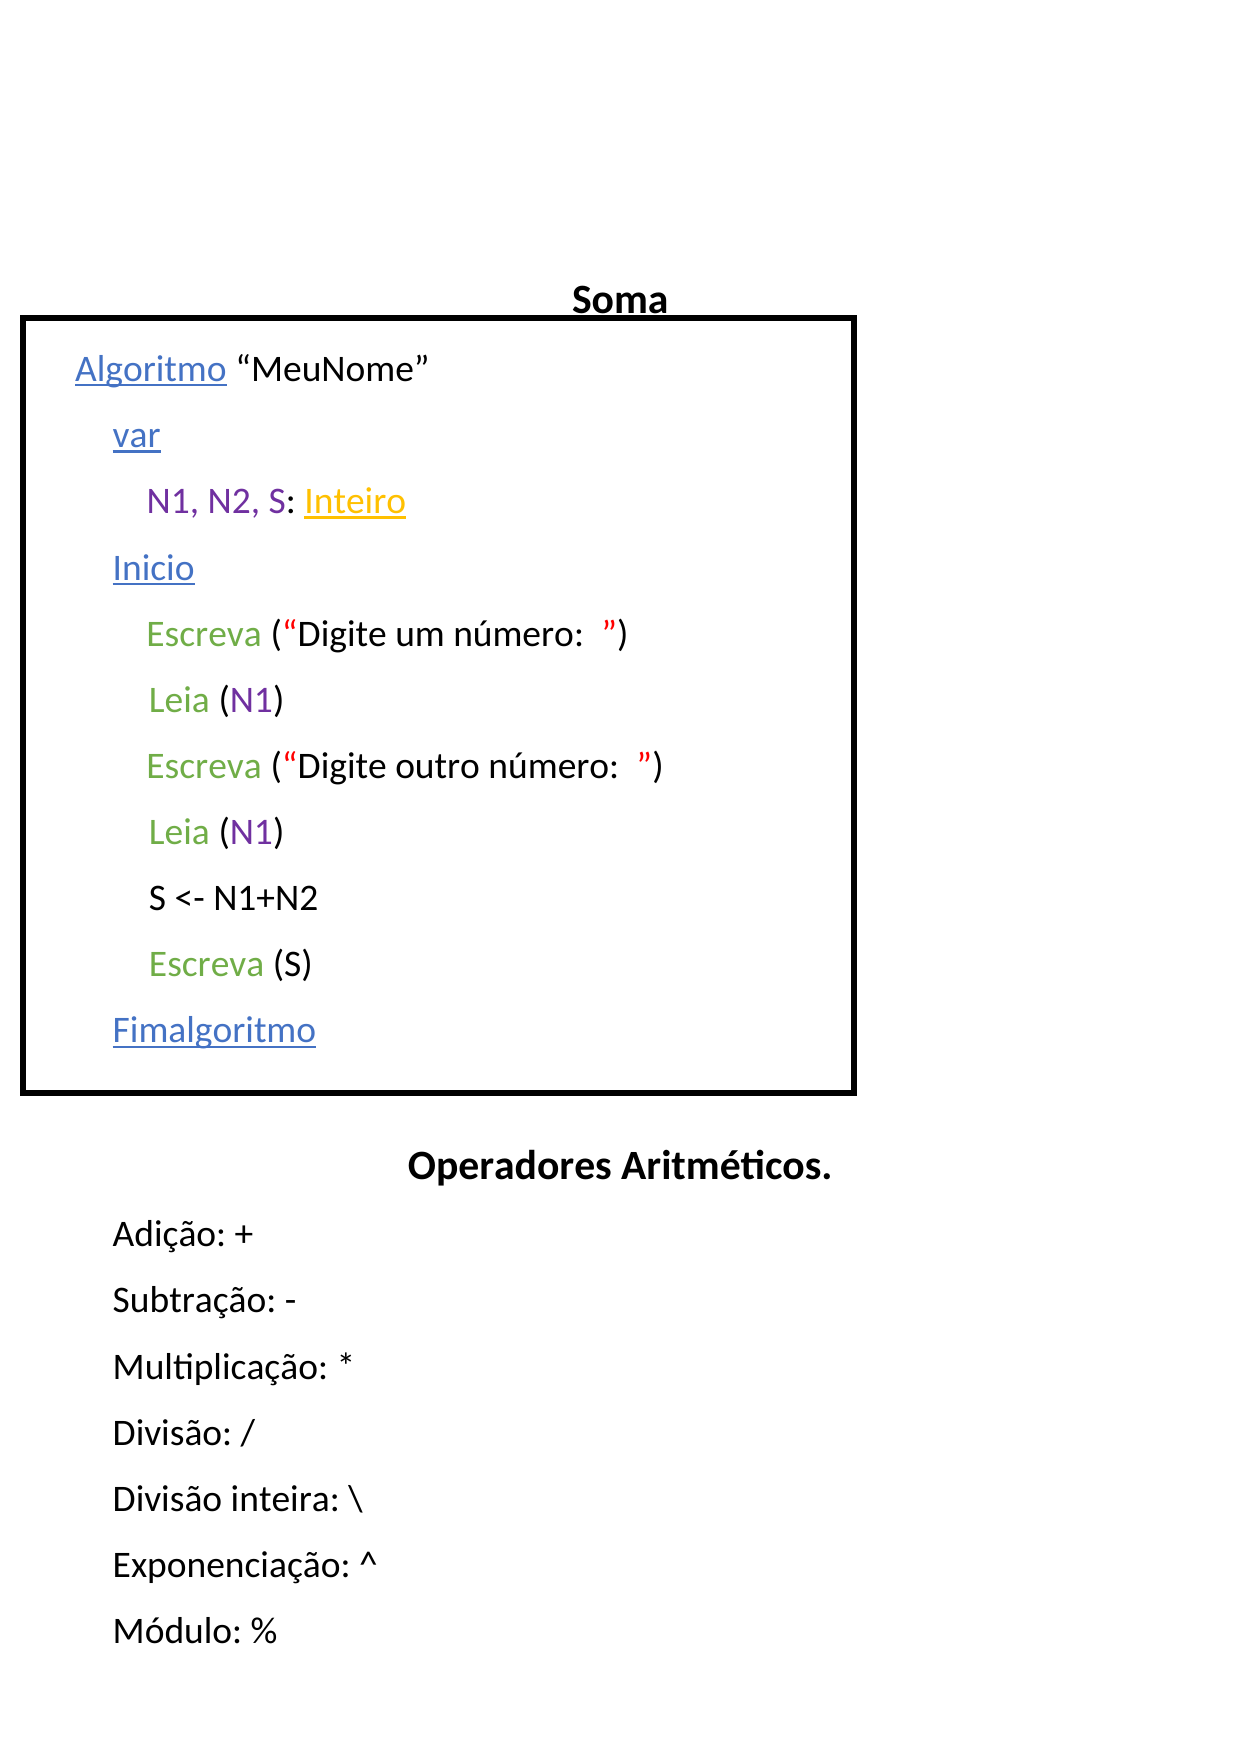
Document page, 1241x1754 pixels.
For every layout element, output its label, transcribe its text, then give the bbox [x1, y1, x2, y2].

text [857, 808, 1165, 854]
text [857, 543, 1165, 589]
text Leia (N1) [75, 676, 851, 722]
text Inicio [112, 543, 851, 589]
text [857, 477, 1165, 523]
text var [112, 411, 851, 457]
text Operadores Aritméticos. [75, 1139, 1165, 1189]
text [857, 345, 1165, 391]
text [857, 940, 1165, 986]
text S <- N1+N2 [75, 874, 851, 920]
text [857, 1006, 1165, 1052]
text Módulo: % [112, 1607, 1165, 1653]
text Adição: + [112, 1210, 1165, 1256]
text [857, 676, 1165, 722]
text Soma [75, 273, 1165, 324]
text Escreva (“Digite outro número: ”) [112, 742, 851, 788]
text [857, 411, 1165, 457]
text Escreva (“Digite um número: ”) [112, 609, 851, 655]
text Exponenciação: ^ [112, 1541, 1165, 1587]
text Divisão: / [112, 1409, 1165, 1454]
text Leia (N1) [75, 808, 851, 854]
text Algoritmo “MeuNome” [75, 345, 851, 391]
text Subtração: - [112, 1276, 1165, 1322]
text N1, N2, S: Inteiro [112, 477, 851, 523]
text [857, 874, 1165, 920]
text [857, 742, 1165, 788]
text Fimalgoritmo [112, 1006, 851, 1052]
text Multiplicação: * [112, 1343, 1165, 1388]
text [857, 609, 1165, 655]
text Divisão inteira: \ [112, 1475, 1165, 1521]
text Escreva (S) [75, 940, 851, 986]
